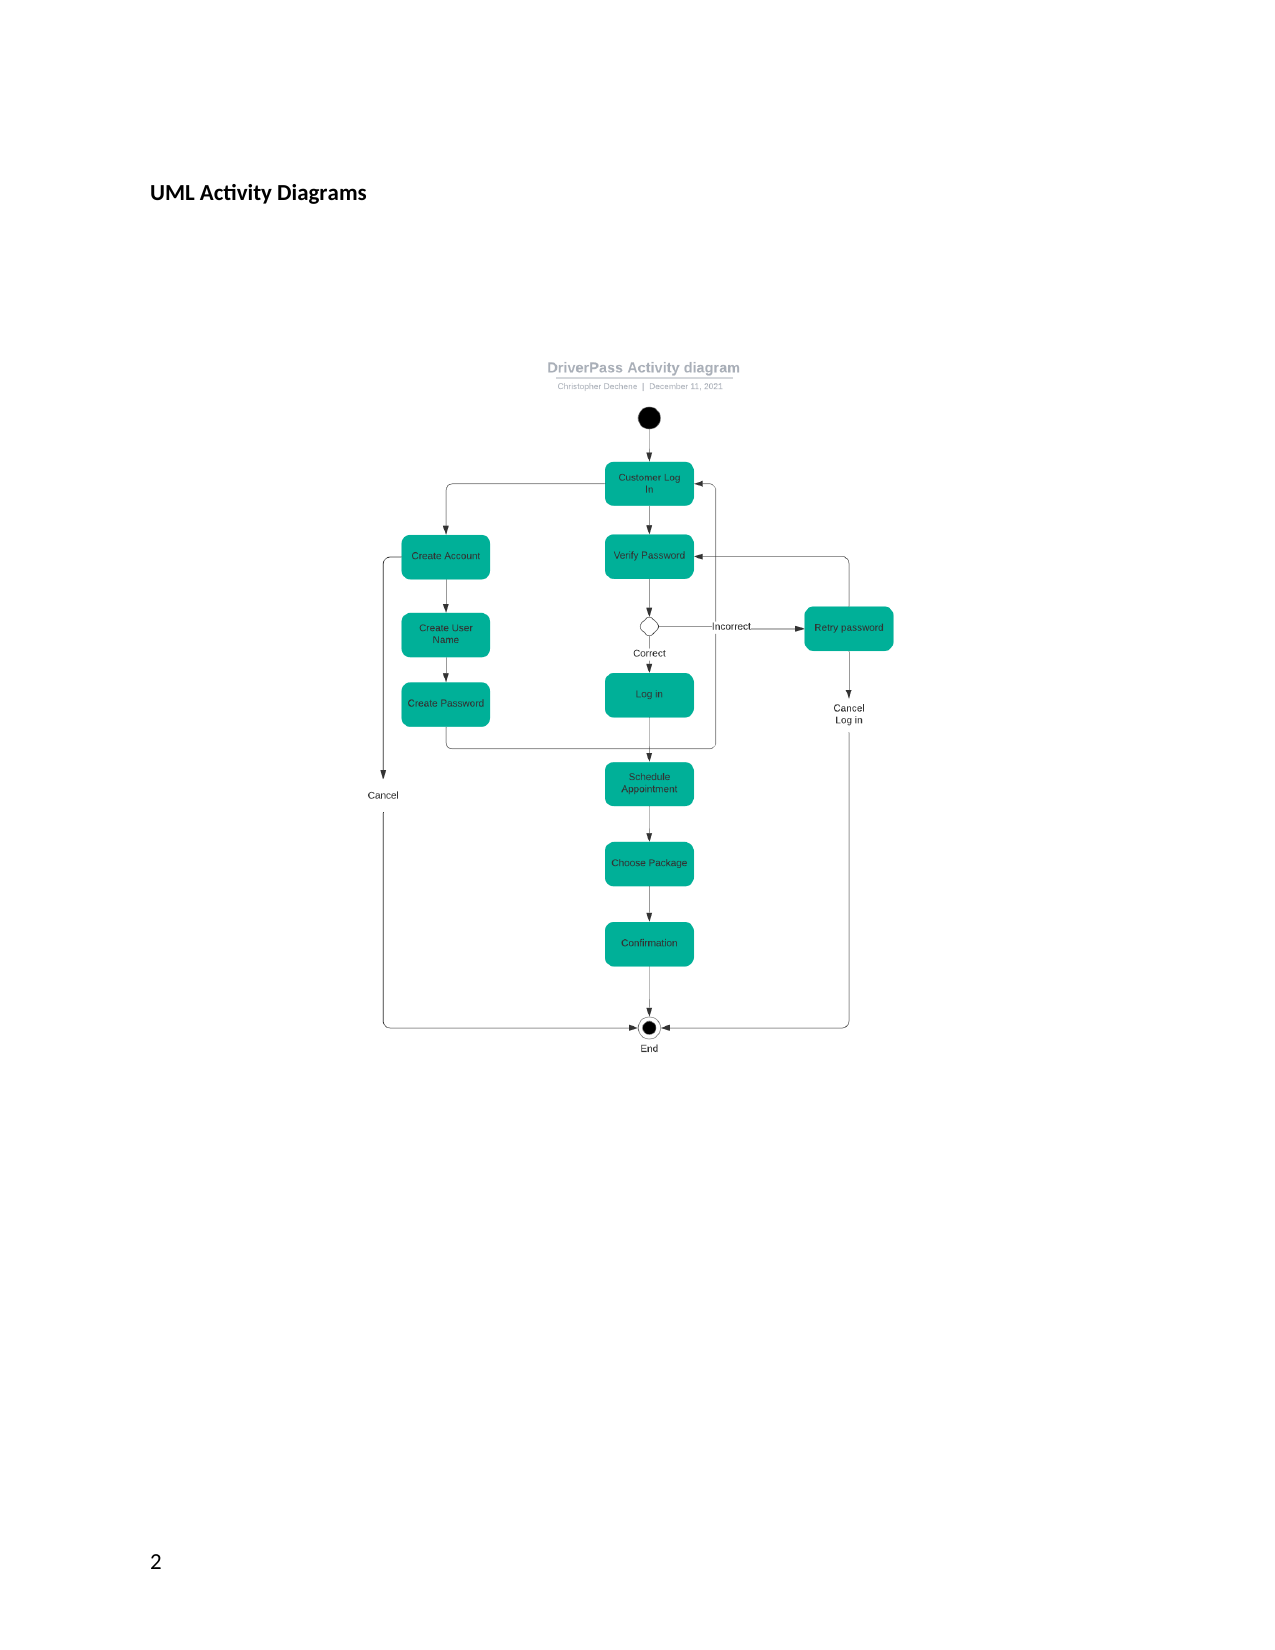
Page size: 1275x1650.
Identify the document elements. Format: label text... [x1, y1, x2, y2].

subtitle UML Activity Diagrams [150, 178, 1125, 206]
picture [150, 318, 1125, 1072]
